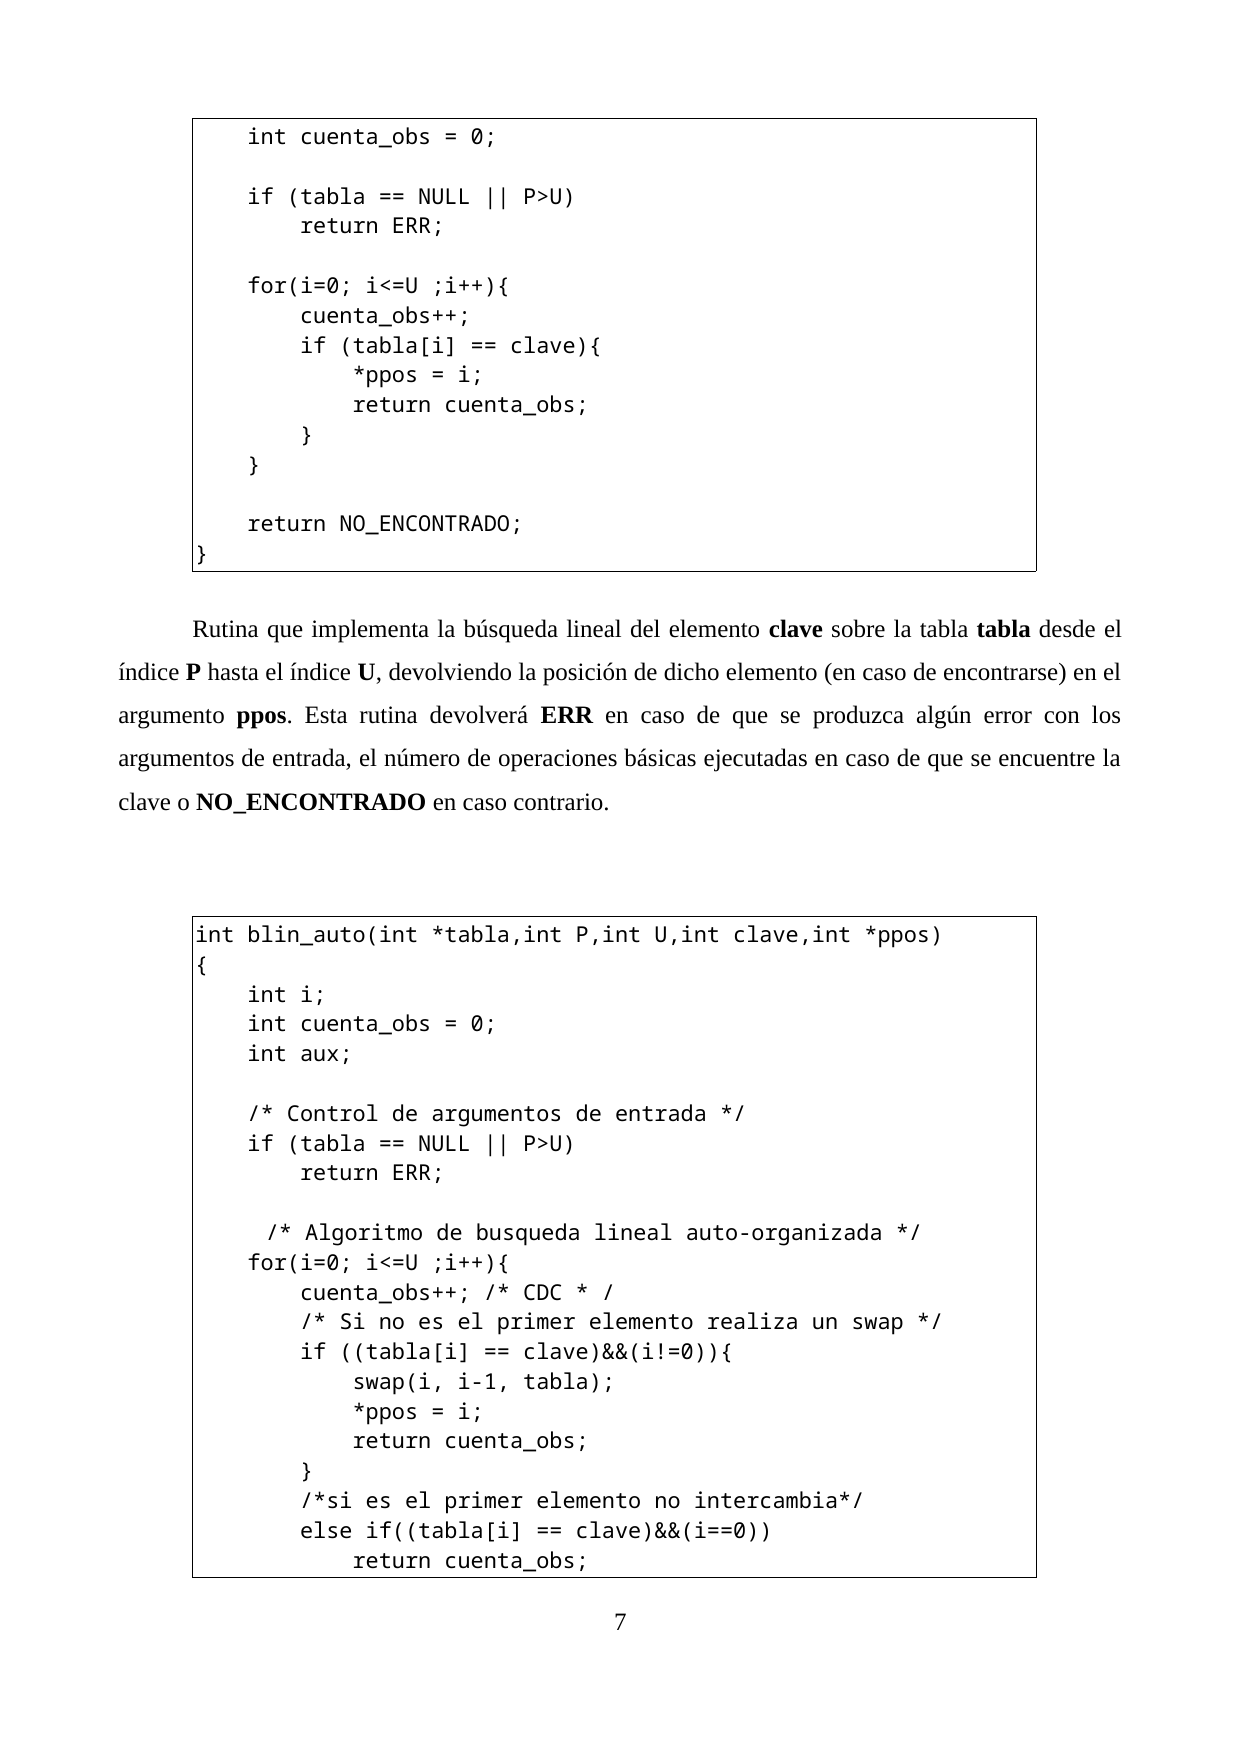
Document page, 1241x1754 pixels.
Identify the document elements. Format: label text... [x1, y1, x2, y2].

text { [193, 946, 1036, 976]
text cuenta_obs++; [193, 297, 1036, 327]
text if (tabla == NULL || P>U) [193, 178, 1036, 207]
text /* Si no es el primer elemento realiza un swap */ [193, 1303, 1036, 1333]
text int blin_auto(int *tabla,int P,int U,int clave,int *ppos) [193, 917, 1036, 946]
text /* Control de argumentos de entrada */ [193, 1095, 1036, 1124]
text cuenta_obs++; /* CDC * / [193, 1273, 1036, 1303]
text return cuenta_obs; [193, 386, 1036, 416]
text } [193, 446, 1036, 479]
text swap(i, i-1, tabla); [193, 1363, 1036, 1393]
text else if((tabla[i] == clave)&&(i==0)) [193, 1512, 1036, 1542]
text int cuenta_obs = 0; [193, 1005, 1036, 1035]
text } [193, 416, 1036, 446]
text if ((tabla[i] == clave)&&(i!=0)){ [193, 1333, 1036, 1363]
text return ERR; [193, 207, 1036, 240]
text /*si es el primer elemento no intercambia*/ [193, 1482, 1036, 1512]
text return ERR; [193, 1154, 1036, 1187]
text } [193, 1452, 1036, 1482]
text Rutina que implementa la búsqueda lineal del elemento clave sobre la tabla tabla desde el índice P hasta el índice U, devolviendo la posición de dicho elemento (en caso de encontrarse) en el argumento ppos. Esta rutina devolverá ERR en caso de que se produzca algún error con los argumentos de entrada, el número de operaciones básicas ejecutadas en caso de que se encuentre la clave o NO_ENCONTRADO en caso contrario. [118, 614, 1122, 815]
text *ppos = i; [193, 356, 1036, 386]
text int i; [193, 976, 1036, 1005]
text return cuenta_obs; [193, 1542, 1036, 1577]
text *ppos = i; [193, 1393, 1036, 1422]
text for(i=0; i<=U ;i++){ [193, 267, 1036, 297]
text return NO_ENCONTRADO; [193, 505, 1036, 535]
text } [193, 535, 1036, 571]
text if (tabla[i] == clave){ [193, 327, 1036, 356]
text for(i=0; i<=U ;i++){ [193, 1244, 1036, 1273]
text if (tabla == NULL || P>U) [193, 1124, 1036, 1154]
text return cuenta_obs; [193, 1422, 1036, 1452]
text int cuenta_obs = 0; [193, 119, 1036, 151]
text int aux; [193, 1035, 1036, 1068]
text /* Algoritmo de busqueda lineal auto-organizada */ [193, 1214, 1036, 1244]
